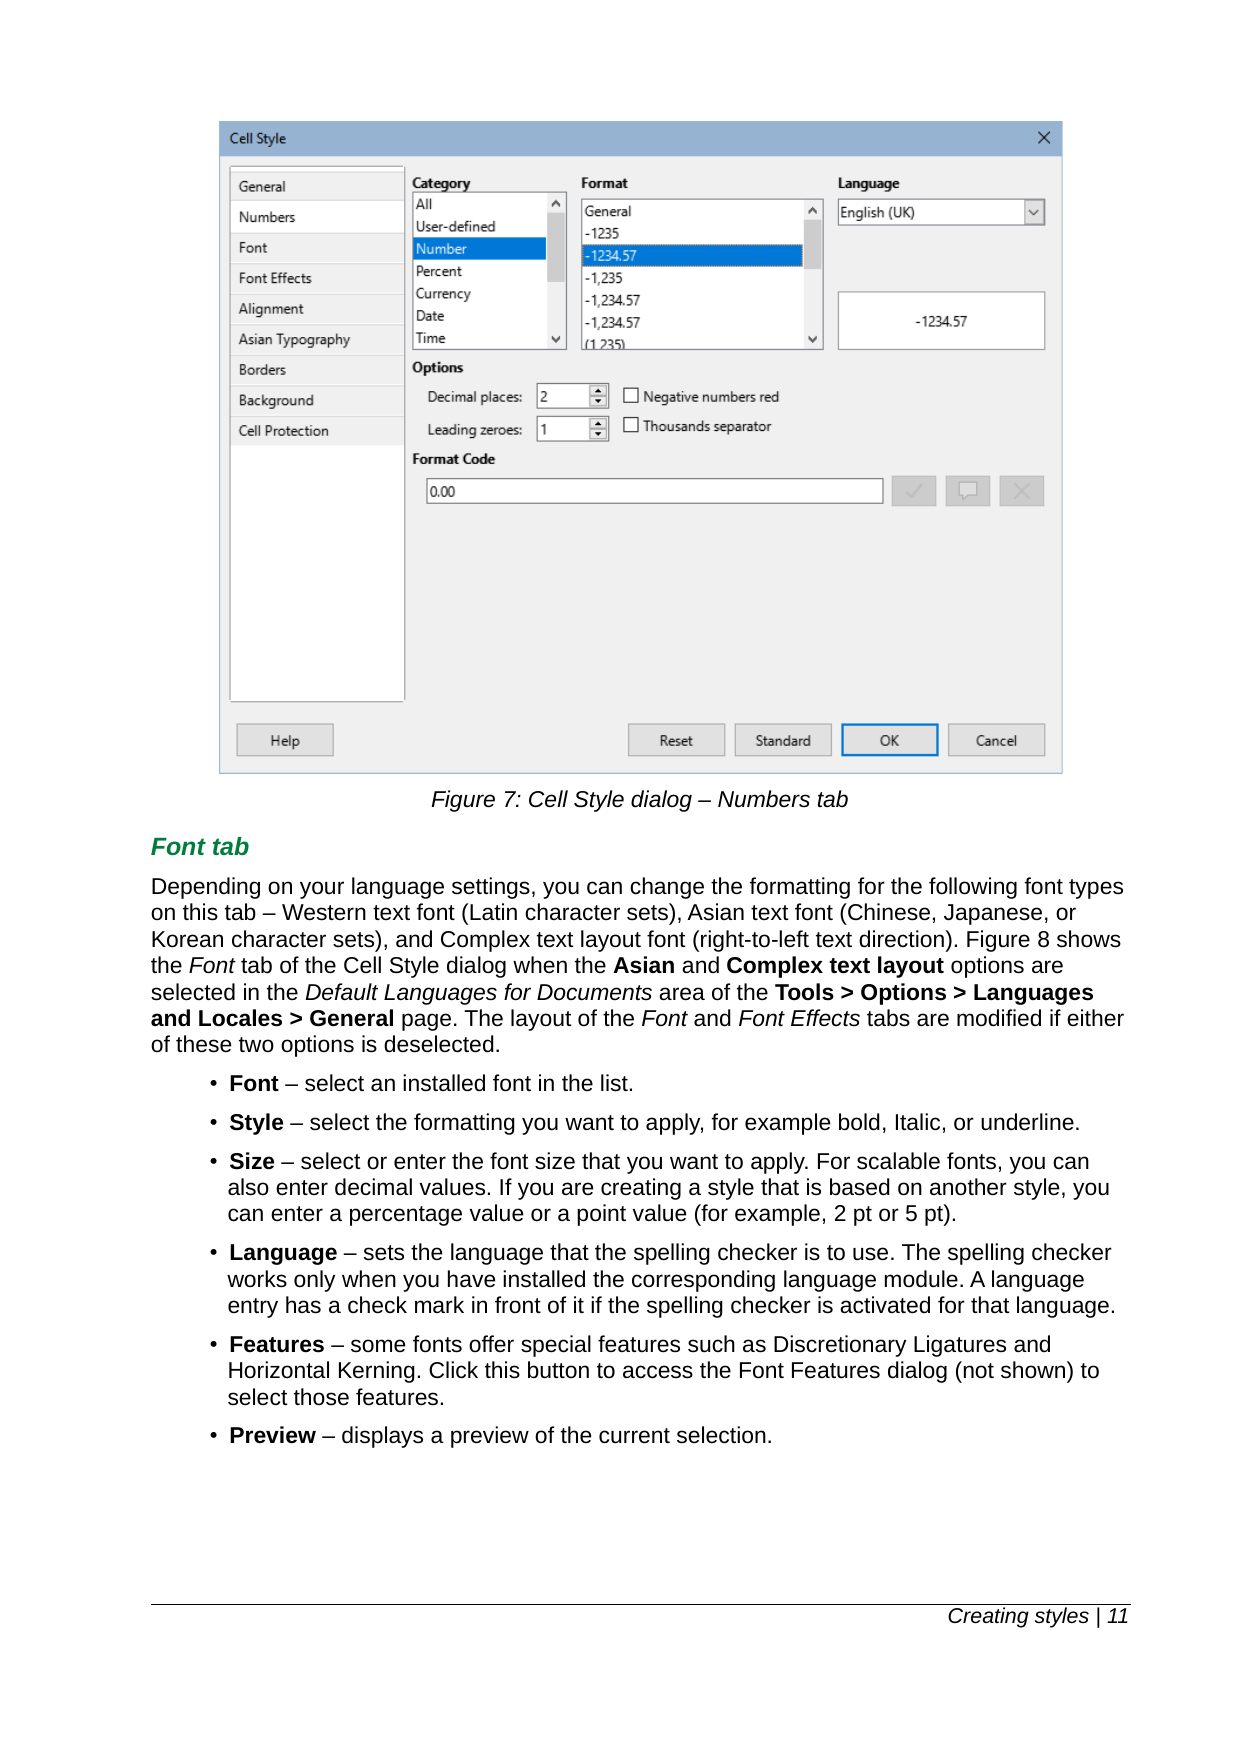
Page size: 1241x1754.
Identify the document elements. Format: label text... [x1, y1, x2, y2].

list Font – select an installed font in the list. [209, 1070, 1131, 1096]
picture [219, 121, 1063, 774]
subtitle Font tab [151, 832, 1131, 861]
list Style – select the formatting you want to apply, for example bold, Italic, or underline. [209, 1109, 1131, 1135]
list Language – sets the language that the spelling checker is to use. The spelling checker works only when you have installed the corresponding language module. A language entry has a check mark in front of it if the spelling checker is activated for that language. [209, 1239, 1131, 1318]
list Preview – displays a preview of the current selection. [209, 1422, 1131, 1449]
list Depending on your language settings, you can change the formatting for the following font types on this tab – Western text font (Latin character sets), Asian text font (Chinese, Japanese, or Korean character sets), and Complex text layout font (right-to-left text direction). Figure 8 shows the Font tab of the Cell Style dialog when the Asian and Complex text layout options are selected in the Default Languages for Documents area of the Tools > Options > Languages and Locales > General page. The layout of the Font and Font Effects tabs are modified if either of these two options is deselected. [151, 873, 1131, 1057]
text Figure 7: Cell Style dialog – Numbers tab [219, 786, 1062, 812]
list Features – some fonts offer special features such as Discretionary Ligatures and Horizontal Kerning. Click this button to access the Font Features dialog (not shown) to select those features. [209, 1331, 1131, 1410]
list Size – select or enter the font size that you want to apply. For scalable fonts, you can also enter decimal values. If you are creating a style that is based on another style, you can enter a percentage value or a point value (for example, 2 pt or 5 pt). [209, 1148, 1131, 1227]
